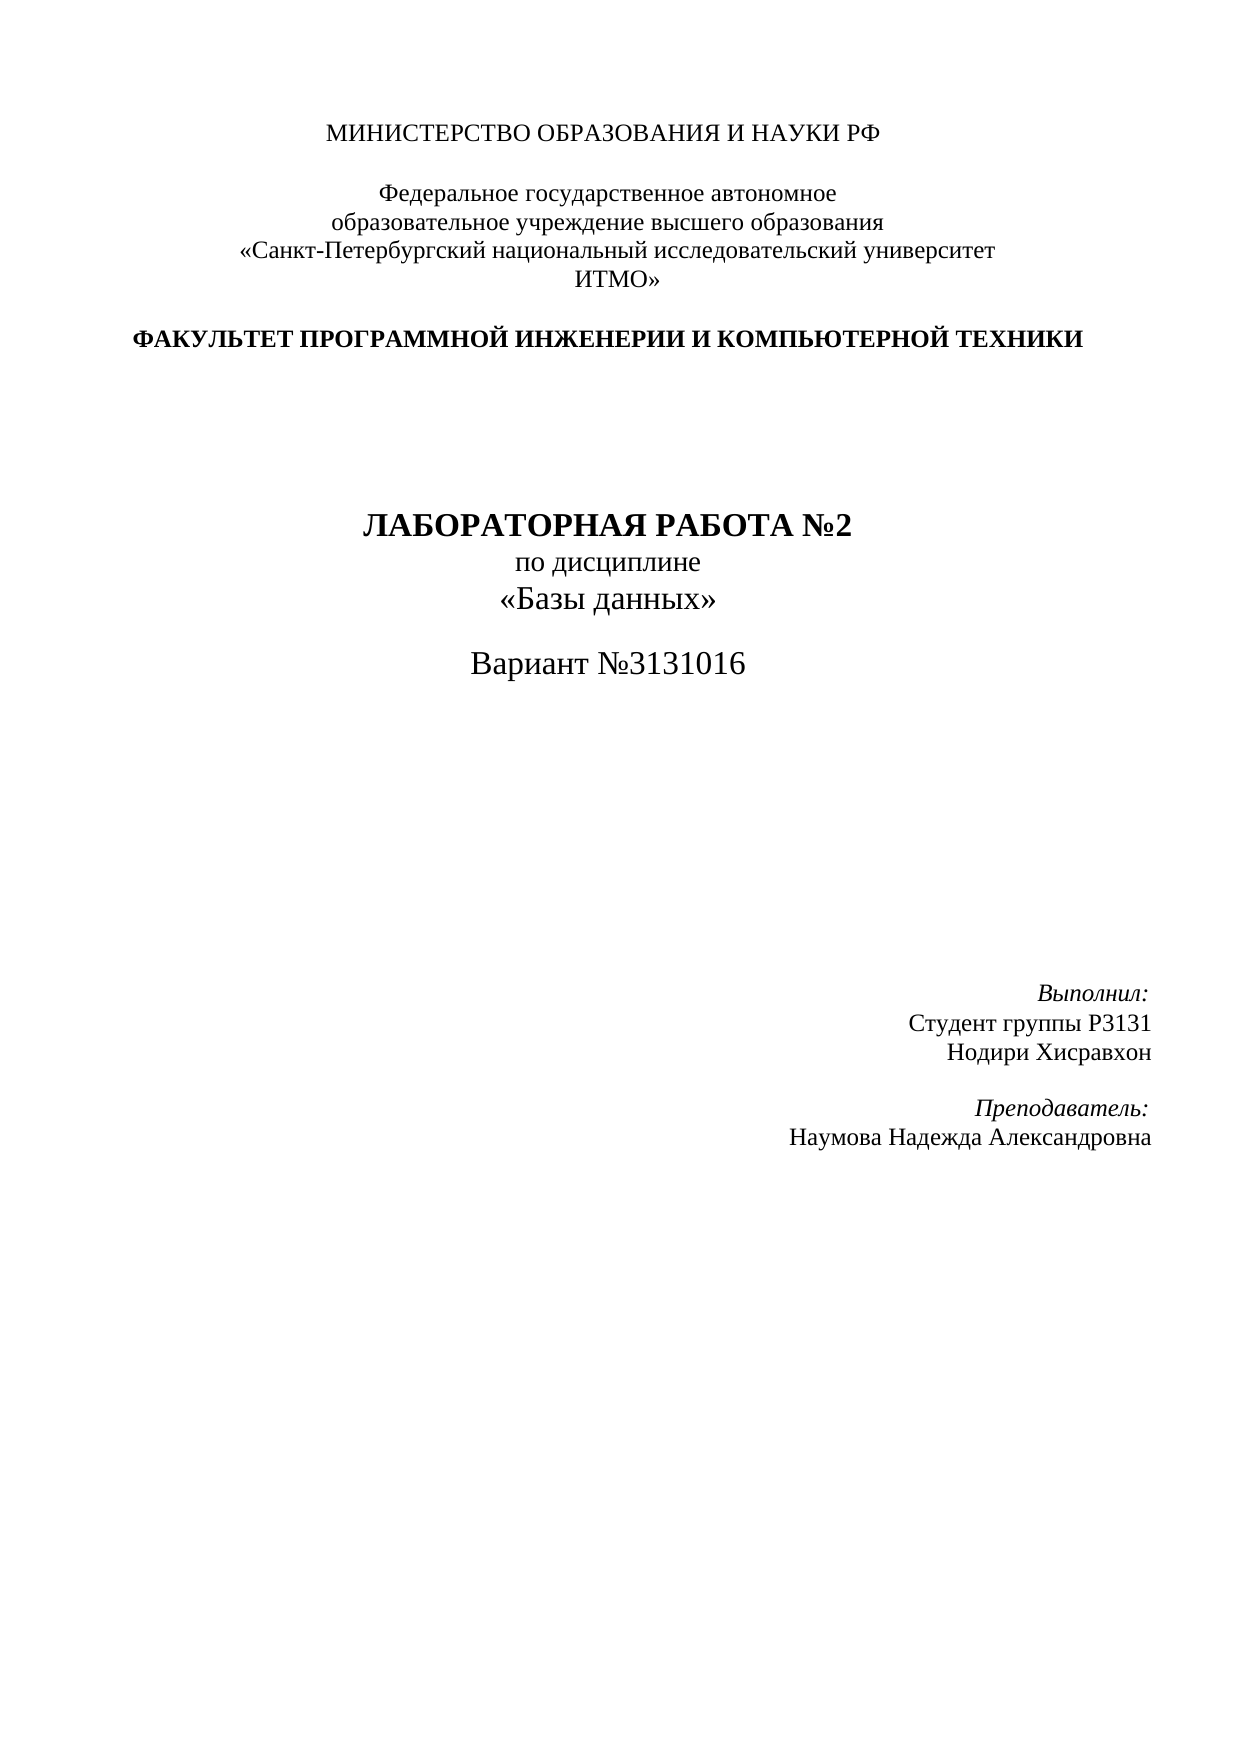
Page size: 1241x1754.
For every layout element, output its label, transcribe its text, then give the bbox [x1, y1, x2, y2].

text Наумова Надежда Александровна [739, 1122, 1152, 1151]
text Нодири Хисравхон [739, 1037, 1152, 1066]
text «Базы данных» [64, 578, 1152, 617]
text Федеральное государственное автономное [64, 178, 1152, 207]
text факультет программной инженерии и компьютерной техники [64, 324, 1152, 353]
text Выполнил: [739, 978, 1152, 1007]
text ЛАБОРАТОРНАЯ РАБОТА №2 [64, 506, 1152, 544]
text ИТМО» [64, 264, 1152, 293]
text Преподаватель: [739, 1093, 1152, 1121]
text образовательное учреждение высшего образования [64, 207, 1152, 236]
text Вариант №3131016 [64, 644, 1152, 682]
text Министерство образования и науки РФ [55, 118, 1152, 147]
text Студент группы P3131 [739, 1008, 1152, 1037]
text «Санкт-Петербургский национальный исследовательский университет [64, 236, 1152, 264]
text по дисциплине [64, 544, 1152, 578]
